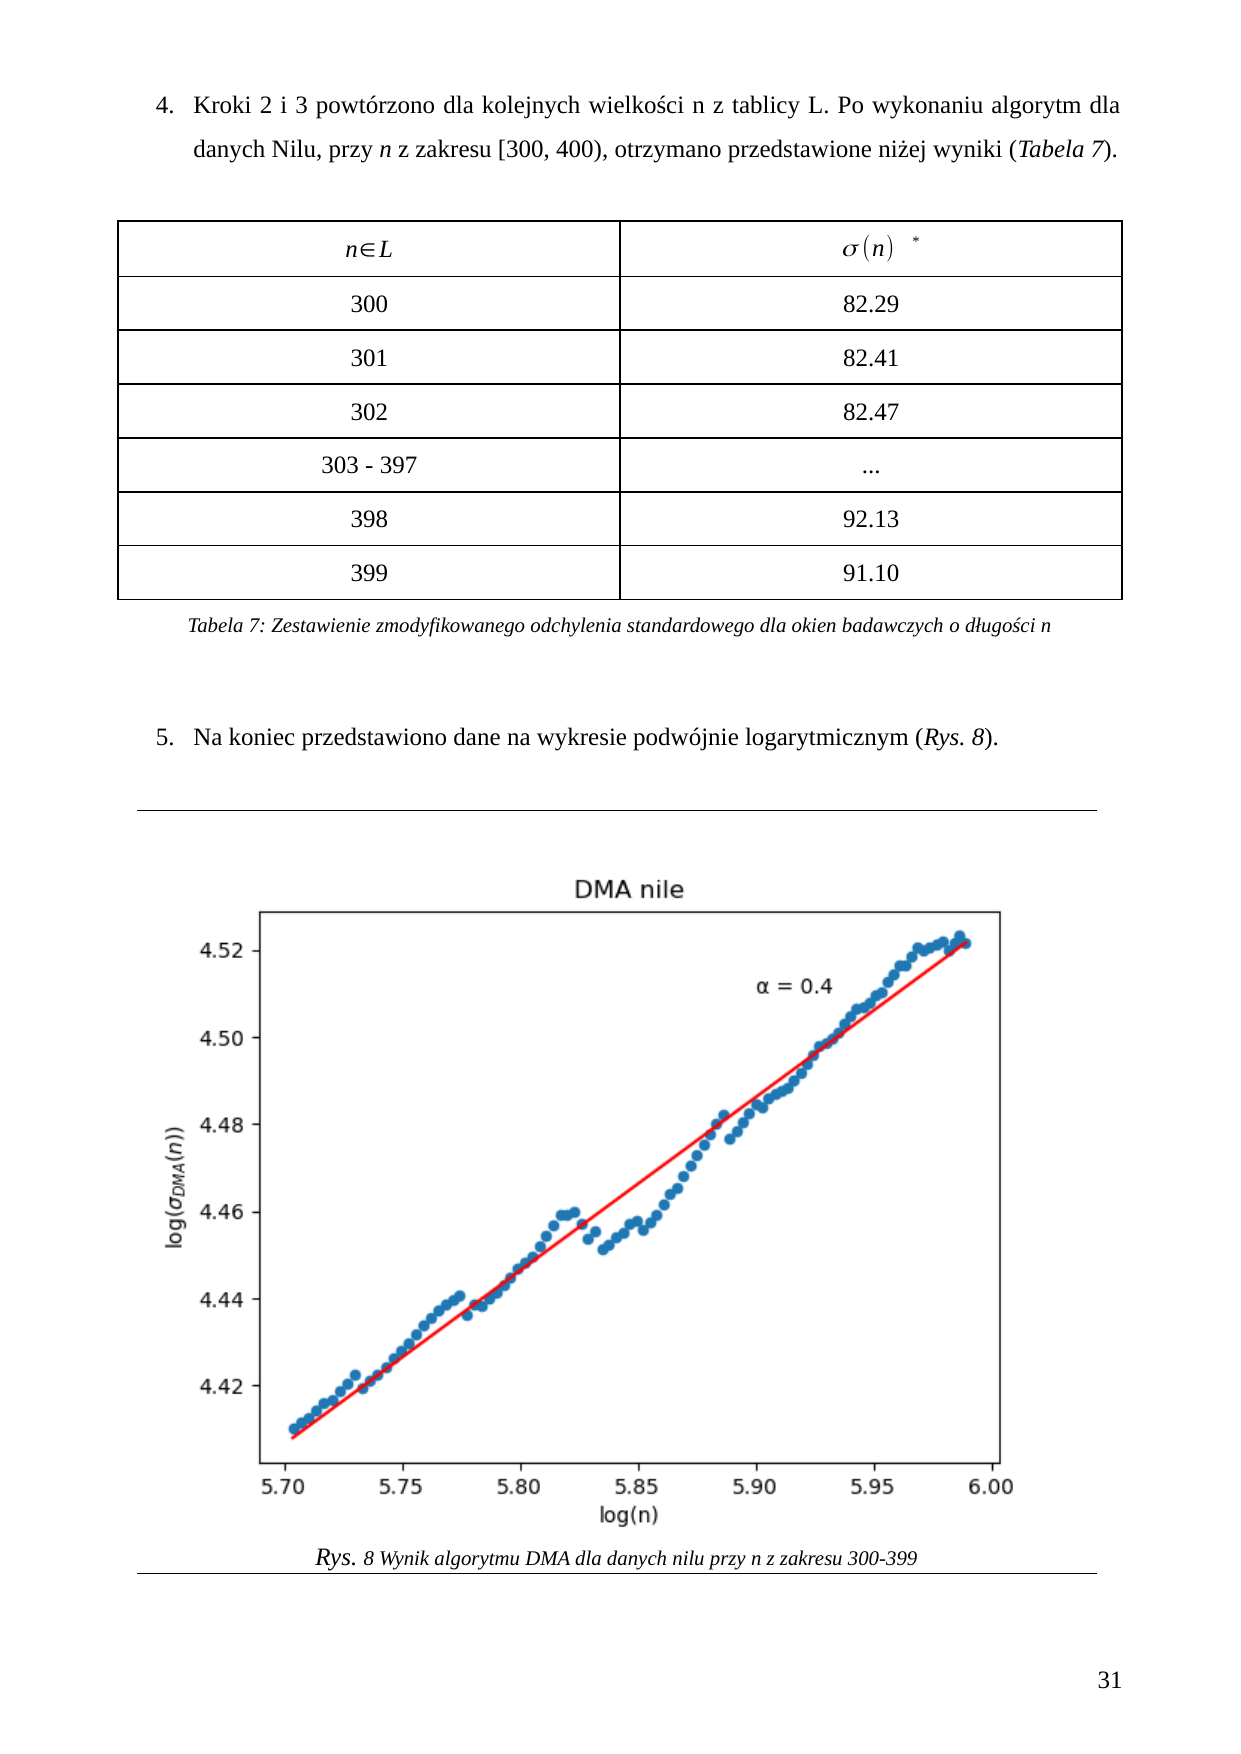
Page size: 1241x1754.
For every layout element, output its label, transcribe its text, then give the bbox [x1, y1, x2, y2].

table_cell 82.29 [621, 277, 1121, 329]
table_cell 300 [119, 277, 619, 329]
table_cell 82.41 [621, 331, 1121, 383]
table_cell 82.47 [621, 385, 1121, 437]
table_cell 399 [119, 546, 619, 599]
list Na koniec przedstawiono dane na wykresie podwójnie logarytmicznym (Rys. 8). [156, 722, 1122, 751]
table_cell 91.10 [621, 546, 1121, 599]
table_cell 92.13 [621, 493, 1121, 545]
picture [140, 826, 1095, 1542]
list Kroki 2 i 3 powtórzono dla kolejnych wielkości n z tablicy L. Po wykonaniu algorytm dla danych Nilu, przy n z zakresu [300, 400), otrzymano przedstawione niżej wyniki (Tabela 7). [156, 91, 1122, 162]
table_header * [621, 222, 1121, 276]
table_header [119, 222, 619, 276]
table_cell 302 [119, 385, 619, 437]
table_cell 301 [119, 331, 619, 383]
table_cell 398 [119, 493, 619, 545]
text Rys. 8 Wynik algorytmu DMA dla danych nilu przy n z zakresu 300-399 [140, 1542, 1094, 1570]
text Tabela 7: Zestawienie zmodyfikowanego odchylenia standardowego dla okien badawczych o długości n [118, 613, 1122, 637]
table_cell 303 - 397 [119, 439, 619, 491]
table_cell ... [621, 439, 1121, 491]
